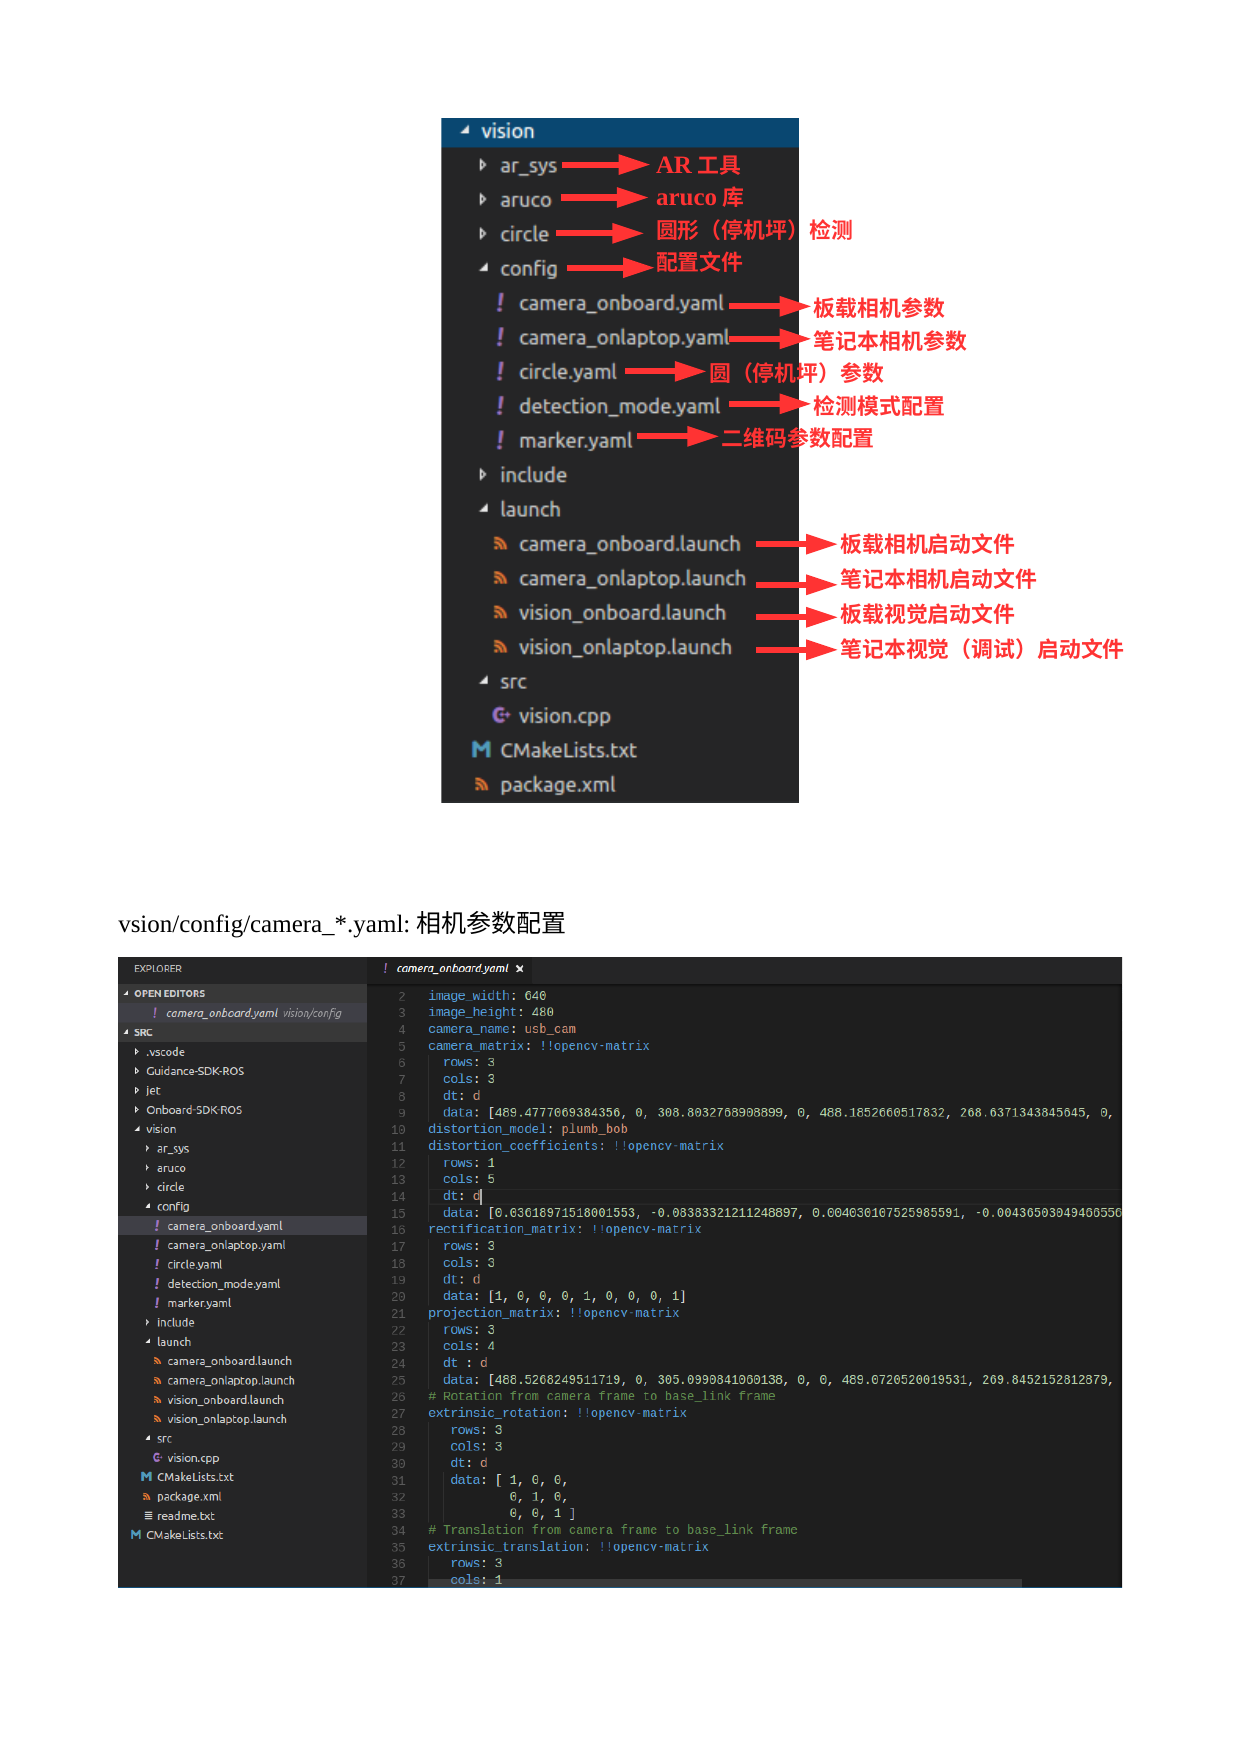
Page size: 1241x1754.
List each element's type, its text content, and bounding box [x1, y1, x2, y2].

text vsion/config/camera_*.yaml: 相机参数配置 [118, 903, 1122, 939]
picture [118, 957, 1123, 1588]
picture [441, 118, 799, 803]
